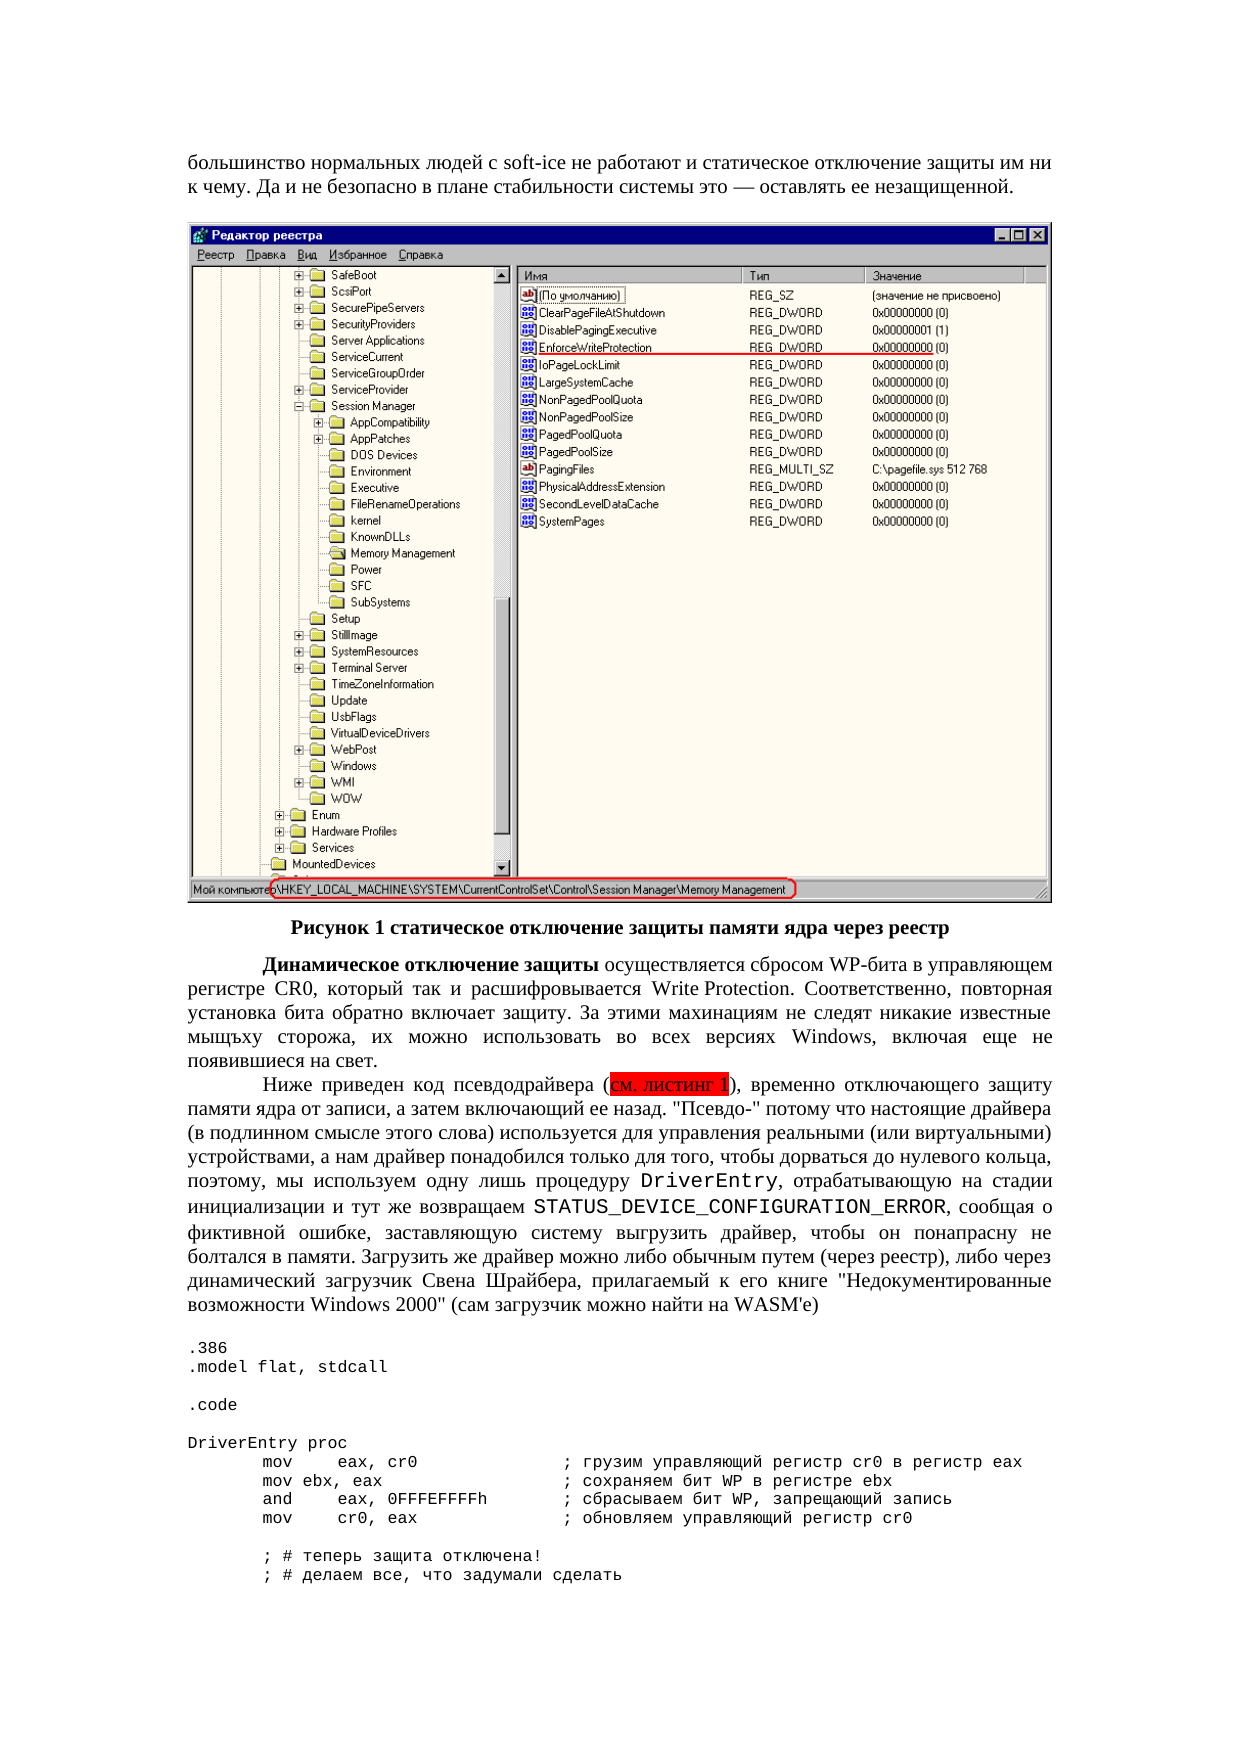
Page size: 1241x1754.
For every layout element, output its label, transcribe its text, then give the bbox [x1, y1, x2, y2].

text ; # делаем все, что задумали сделать [187, 1566, 1053, 1585]
text mov ebx, eax ; сохраняем бит WP в регистре ebx [187, 1472, 1053, 1491]
text ; # теперь защита отключена! [187, 1547, 1053, 1566]
text Динамическое отключение защиты осуществляется сбросом WP-бита в управляющем регистре CR0, который так и расшифровывается Write Protection. Соответственно, повторная установка бита обратно включает защиту. За этими махинациям не следят никакие известные мыщъху сторожа, их можно использовать во всех версиях Windows, включая еще не появившиеся на свет. [187, 952, 1053, 1072]
text большинство нормальных людей с soft-ice не работают и статическое отключение защиты им ни к чему. Да и не безопасно в плане стабильности системы это — оставлять ее незащищенной. [187, 150, 1053, 198]
text Рисунок 1 статическое отключение защиты памяти ядра через реестр [187, 915, 1053, 939]
text DriverEntry proc [187, 1434, 1053, 1453]
text mov cr0, eax ; обновляем управляющий регистр cr0 [187, 1510, 1053, 1529]
text .model flat, stdcall [187, 1359, 1053, 1378]
text mov eax, cr0 ; грузим управляющий регистр cr0 в регистр eax [187, 1453, 1053, 1472]
text .386 [187, 1340, 1053, 1359]
text and eax, 0FFFEFFFFh ; сбрасываем бит WP, запрещающий запись [187, 1491, 1053, 1510]
text Ниже приведен код псевдодрайвера (см. листинг 1), временно отключающего защиту памяти ядра от записи, а затем включающий ее назад. "Псевдо-" потому что настоящие драйвера (в подлинном смысле этого слова) используется для управления реальными (или виртуальными) устройствами, а нам драйвер понадобился только для того, чтобы дорваться до нулевого кольца, поэтому, мы используем одну лишь процедуру DriverEntry, отрабатывающую на стадии инициализации и тут же возвращаем STATUS_DEVICE_CONFIGURATION_ERROR, сообщая о фиктивной ошибке, заставляющую систему выгрузить драйвер, чтобы он понапрасну не болтался в памяти. Загрузить же драйвер можно либо обычным путем (через реестр), либо через динамический загрузчик Свена Шрайбера, прилагаемый к его книге "Недокументированные возможности Windows 2000" (сам загрузчик можно найти на WASM'е) [187, 1072, 1053, 1316]
picture [187, 222, 1052, 903]
text .code [187, 1397, 1053, 1416]
